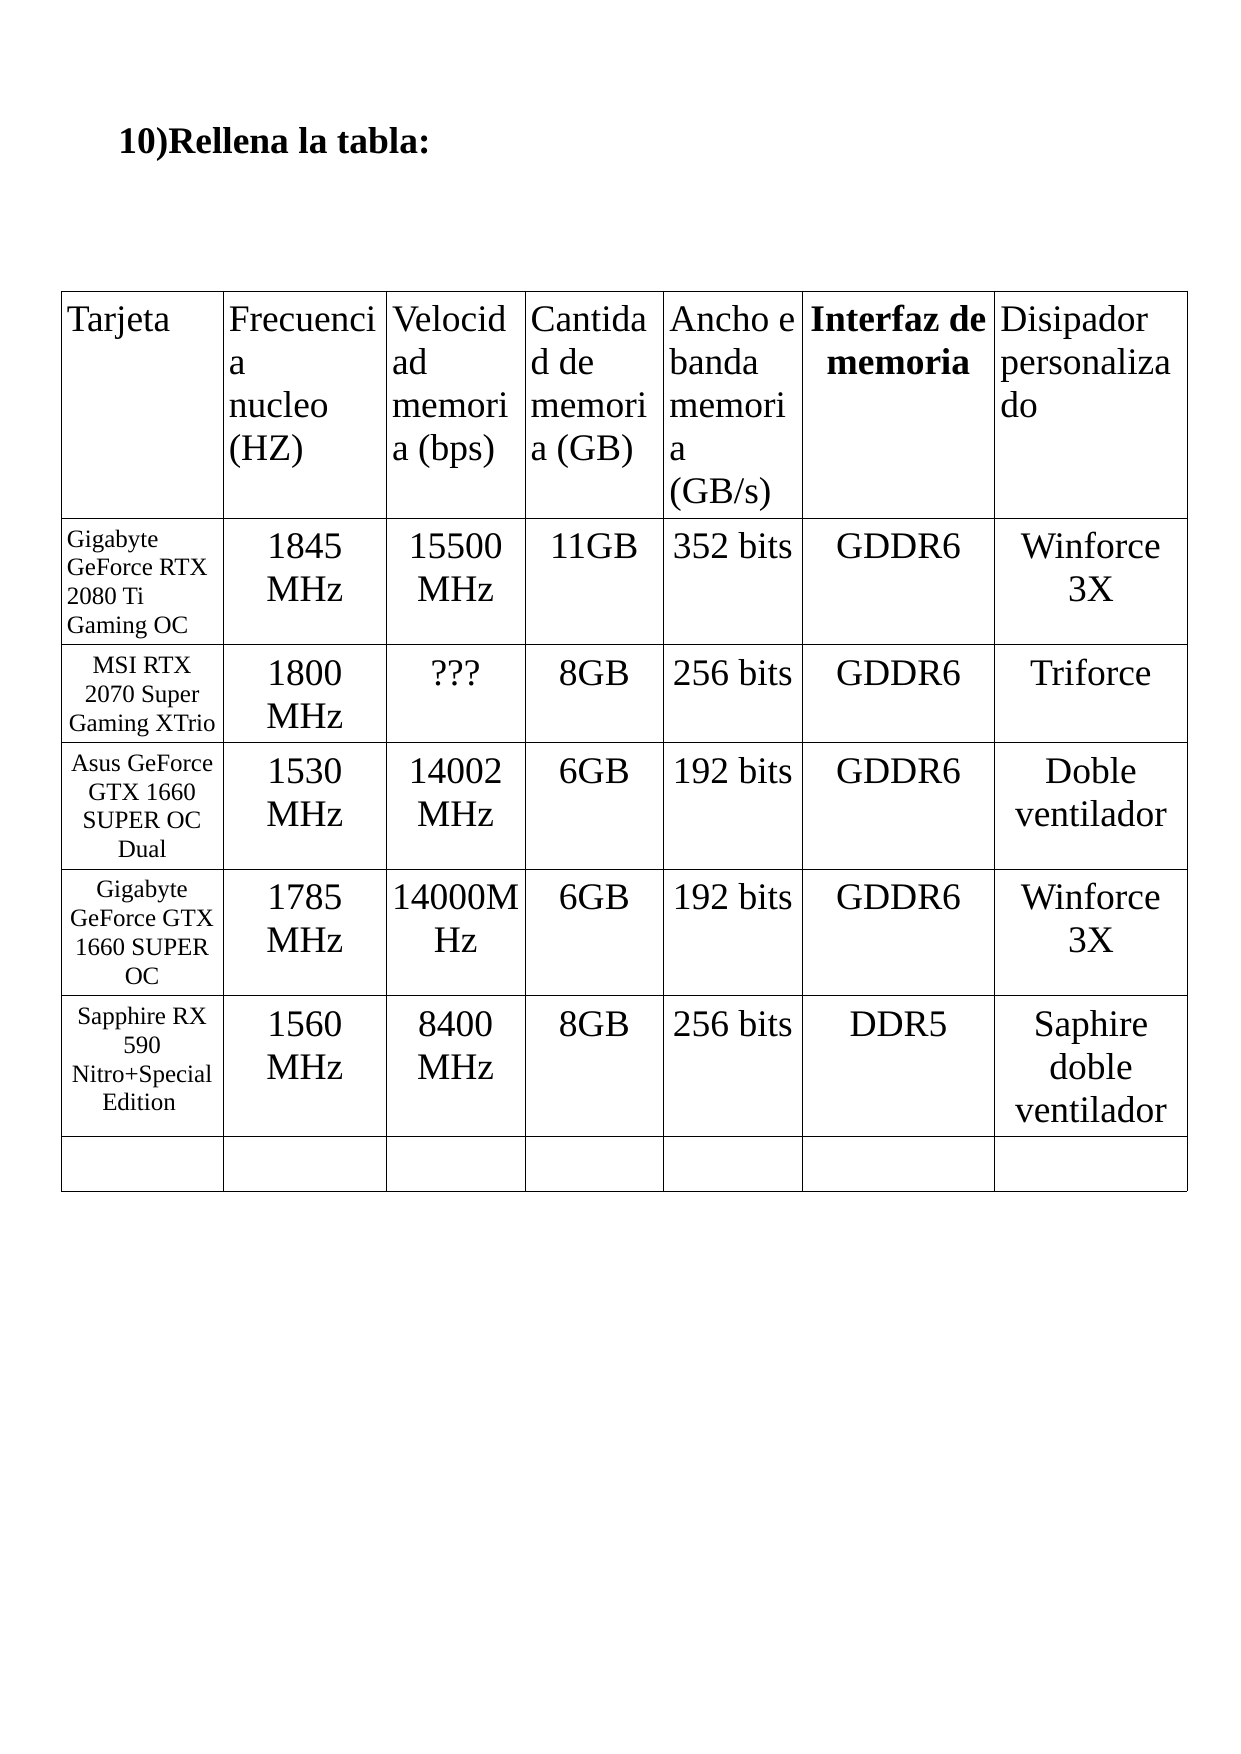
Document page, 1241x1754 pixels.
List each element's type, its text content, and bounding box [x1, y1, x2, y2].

table_cell 1845 MHz [224, 519, 386, 644]
table_cell 6GB [526, 743, 663, 869]
table_cell Doble ventilador [995, 743, 1187, 869]
table_cell GDDR6 [803, 743, 994, 869]
table_header Frecuencia nucleo (HZ) [224, 292, 386, 518]
table_header Disipador personalizado [995, 292, 1187, 518]
table_cell 192 bits [664, 870, 802, 995]
table_cell [803, 1137, 994, 1191]
table_cell MSI RTX 2070 Super Gaming XTrio [62, 645, 223, 742]
table_header Tarjeta [62, 292, 223, 518]
table_cell Sapphire RX 590 Nitro+SpecialEdition [62, 996, 223, 1136]
table_cell 256 bits [664, 996, 802, 1136]
table_header Ancho e banda memoria (GB/s) [664, 292, 802, 518]
table_cell Saphire doble ventilador [995, 996, 1187, 1136]
table_header Cantidad de memoria (GB) [526, 292, 663, 518]
table_cell 1560 MHz [224, 996, 386, 1136]
table_cell DDR5 [803, 996, 994, 1136]
table_cell Winforce 3X [995, 519, 1187, 644]
table_cell [664, 1137, 802, 1191]
table_cell GDDR6 [803, 519, 994, 644]
table_cell ??? [387, 645, 525, 742]
table_cell Gigabyte GeForce RTX 2080 Ti Gaming OC [62, 519, 223, 644]
table_cell 6GB [526, 870, 663, 995]
table_cell 11GB [526, 519, 663, 644]
table_cell 8400 MHz [387, 996, 525, 1136]
table_cell GDDR6 [803, 870, 994, 995]
table_cell Triforce [995, 645, 1187, 742]
text 10)Rellena la tabla: [118, 118, 1122, 161]
table_cell 256 bits [664, 645, 802, 742]
table_header Interfaz de memoria [803, 292, 994, 518]
table_cell [62, 1137, 223, 1191]
table_cell 1800 MHz [224, 645, 386, 742]
table_header Velocidad memoria (bps) [387, 292, 525, 518]
table_cell 1530 MHz [224, 743, 386, 869]
table_cell Winforce 3X [995, 870, 1187, 995]
table_cell 14000MHz [387, 870, 525, 995]
table_cell 1785 MHz [224, 870, 386, 995]
table_cell 352 bits [664, 519, 802, 644]
table_cell [526, 1137, 663, 1191]
table_cell Asus GeForce GTX 1660 SUPER OC Dual [62, 743, 223, 869]
table_cell [995, 1137, 1187, 1191]
table_cell Gigabyte GeForce GTX 1660 SUPER OC [62, 870, 223, 995]
table_cell [387, 1137, 525, 1191]
table_cell 8GB [526, 996, 663, 1136]
table_cell GDDR6 [803, 645, 994, 742]
table_cell 14002 MHz [387, 743, 525, 869]
table_cell 8GB [526, 645, 663, 742]
table_cell 15500 MHz [387, 519, 525, 644]
table_cell 192 bits [664, 743, 802, 869]
table_cell [224, 1137, 386, 1191]
